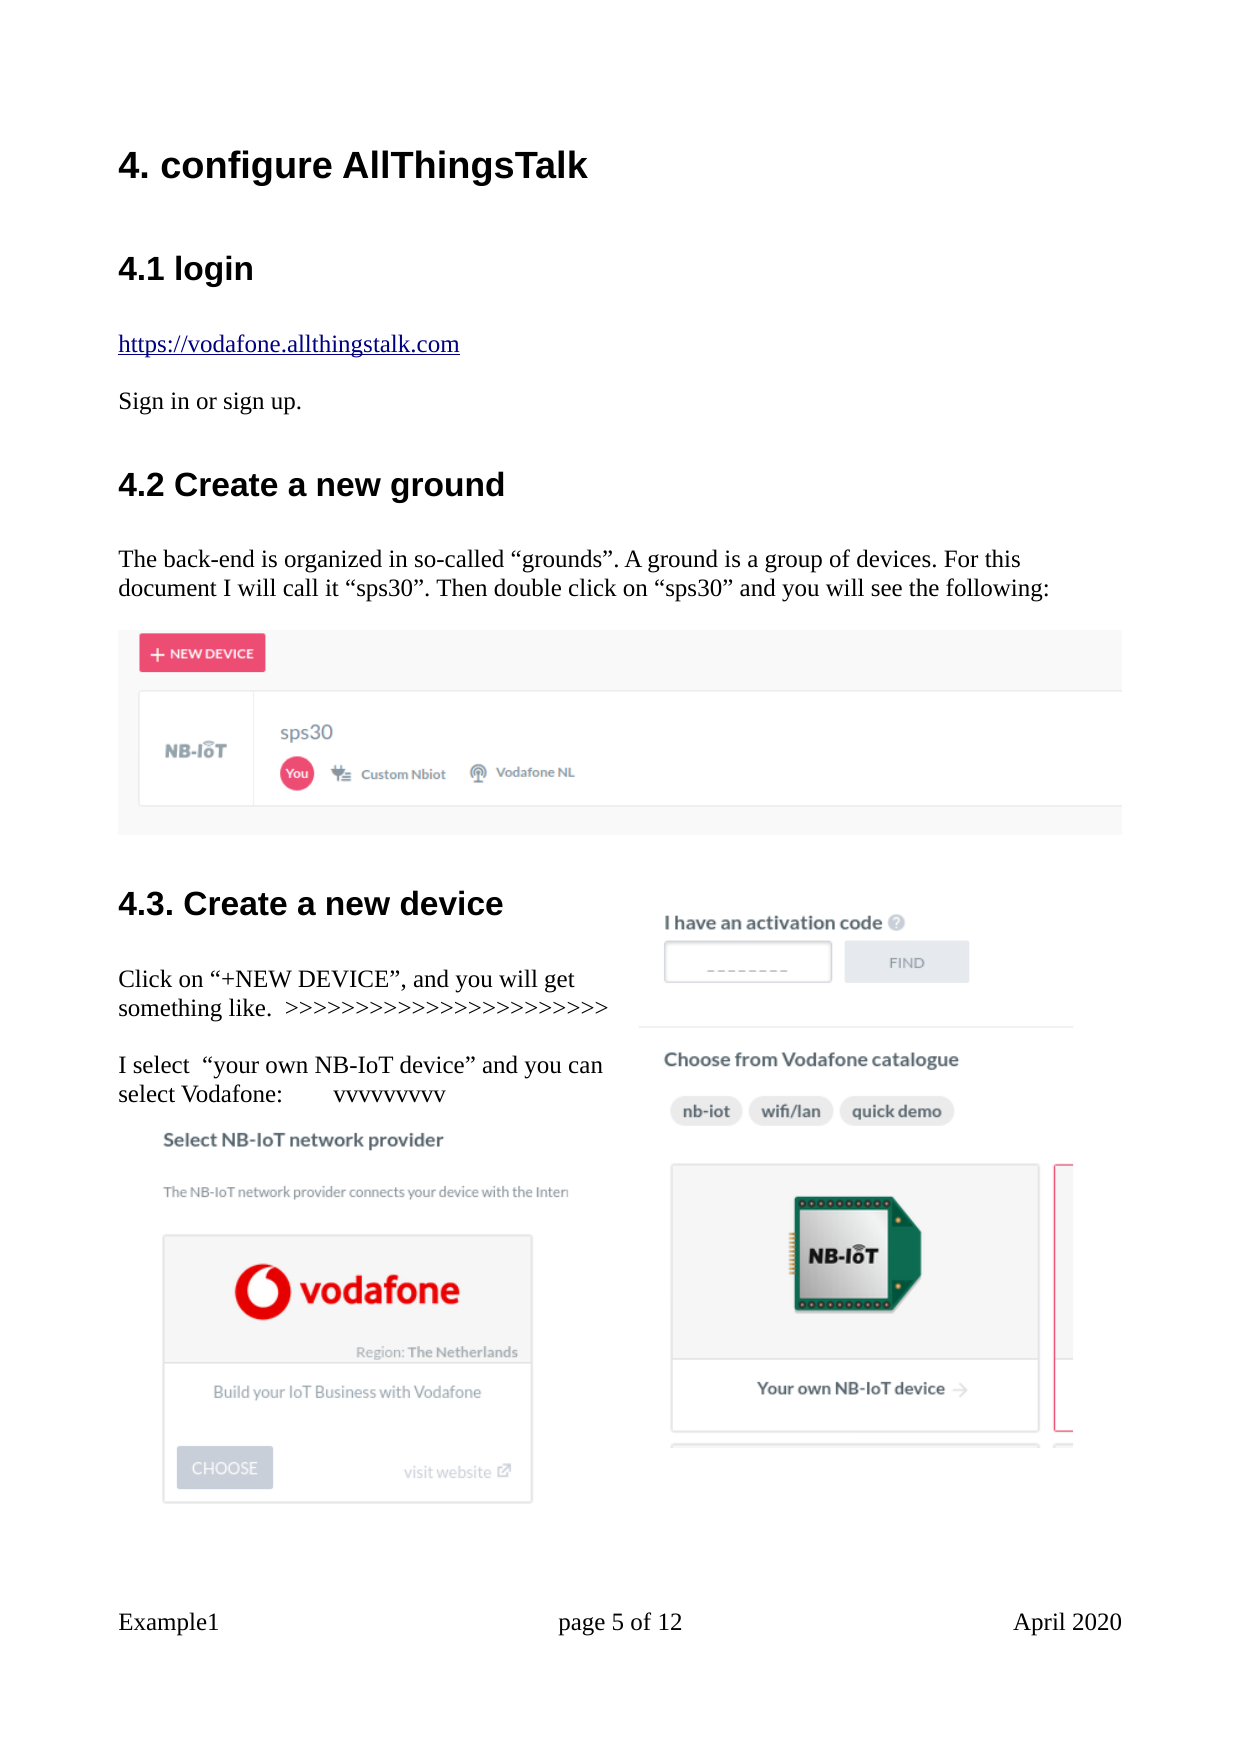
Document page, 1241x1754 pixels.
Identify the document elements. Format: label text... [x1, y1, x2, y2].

text https://vodafone.allthingstalk.com [118, 329, 1122, 357]
text Sign in or sign up. [118, 386, 1122, 415]
subtitle 4.3. Create a new device [118, 884, 1122, 923]
text I select “your own NB-IoT device” and you can select Vodafone: vvvvvvvvv [118, 1050, 638, 1108]
picture [118, 630, 1123, 835]
subtitle 4.2 Create a new ground [118, 464, 1122, 503]
subtitle 4.1 login [118, 249, 1122, 287]
text [1074, 1050, 1122, 1108]
picture [145, 1122, 569, 1541]
text Click on “+NEW DEVICE”, and you will get something like. >>>>>>>>>>>>>>>>>>>>>>> [118, 964, 638, 1022]
text document I will call it “sps30”. Then double click on “sps30” and you will see the following: [118, 573, 1122, 602]
picture [638, 892, 1074, 1448]
text [1074, 964, 1122, 1022]
text The back-end is organized in so-called “grounds”. A ground is a group of devices. For this [118, 544, 1122, 573]
subtitle 4. configure AllThingsTalk [118, 143, 1122, 187]
